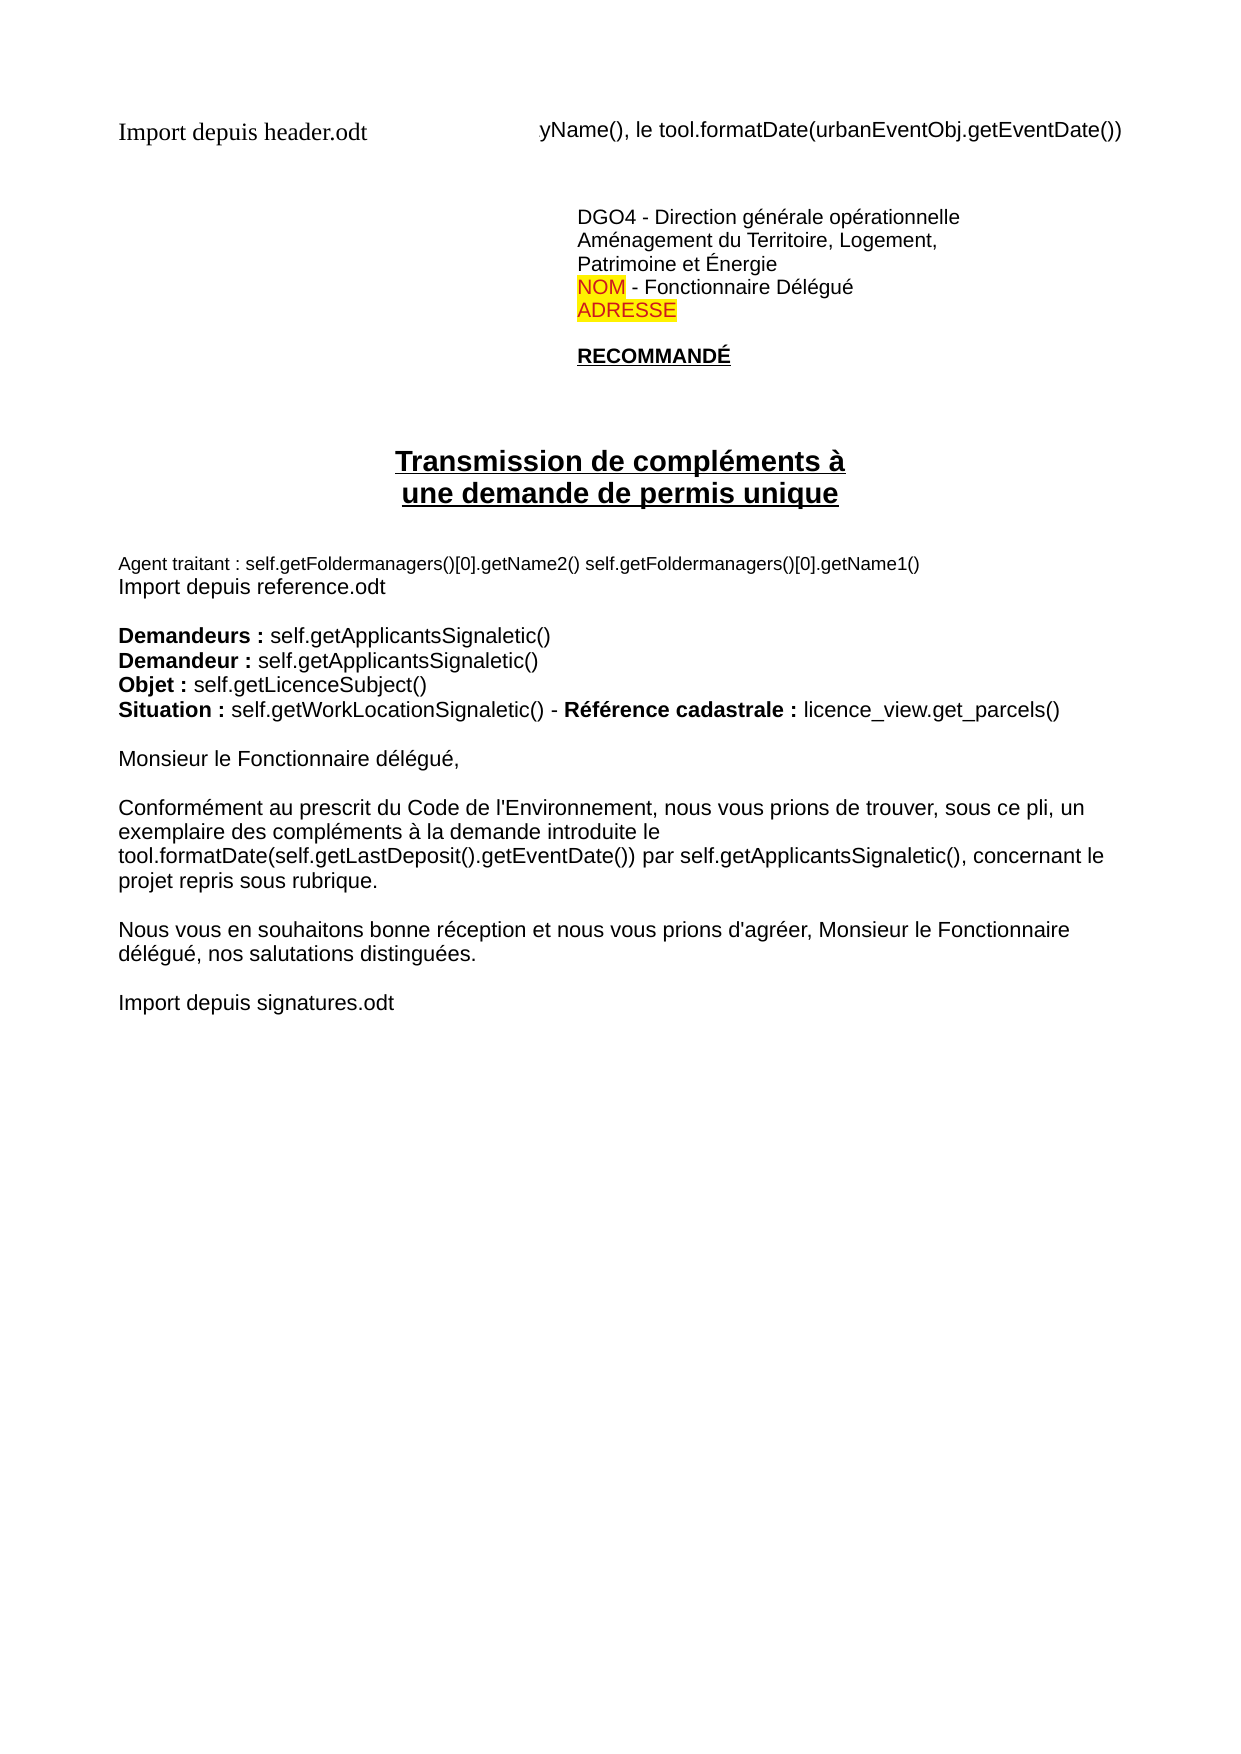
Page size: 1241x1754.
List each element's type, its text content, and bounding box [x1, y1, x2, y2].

text tool.getCityName(), le tool.formatDate(urbanEventObj.getEventDate()) [539, 118, 1122, 143]
title Transmission de compléments à [118, 444, 1122, 477]
text Import depuis reference.odt [118, 575, 1122, 599]
text Demandeurs : self.getApplicantsSignaletic() [118, 624, 1122, 648]
text Import depuis signatures.odt [118, 991, 1122, 1015]
text Import depuis header.odt [118, 118, 539, 146]
text tool.getCityName(), le tool.formatDate(urbanEventObj.getEventDate()) [118, 146, 539, 438]
text Aménagement du Territoire, Logement, Patrimoine et Énergie [577, 229, 1028, 275]
text Agent traitant : self.getFoldermanagers()[0].getName2() self.getFoldermanagers()[0].getName1() [118, 554, 1122, 575]
text NOM - Fonctionnaire Délégué [577, 275, 1028, 299]
text Nous vous en souhaitons bonne réception et nous vous prions d'agréer, Monsieur le Fonctionnaire délégué, nos salutations distinguées. [118, 917, 1122, 966]
title une demande de permis unique [118, 477, 1122, 510]
text ADRESSE [577, 299, 1028, 322]
text DGO4 - Direction générale opérationnelle [577, 206, 1028, 229]
title RECOMMANDÉ [577, 345, 1028, 368]
text Demandeur : self.getApplicantsSignaletic() [118, 648, 1122, 673]
text Situation : self.getWorkLocationSignaletic() - Référence cadastrale : licence_view.get_parcels() [118, 697, 1122, 722]
text Objet : self.getLicenceSubject() [118, 673, 1122, 697]
text Monsieur le Fonctionnaire délégué, [118, 746, 1122, 771]
text Conformément au prescrit du Code de l'Environnement, nous vous prions de trouver, sous ce pli, un exemplaire des compléments à la demande introduite le tool.formatDate(self.getLastDeposit().getEventDate()) par self.getApplicantsSignaletic(), concernant le projet repris sous rubrique. [118, 795, 1122, 893]
